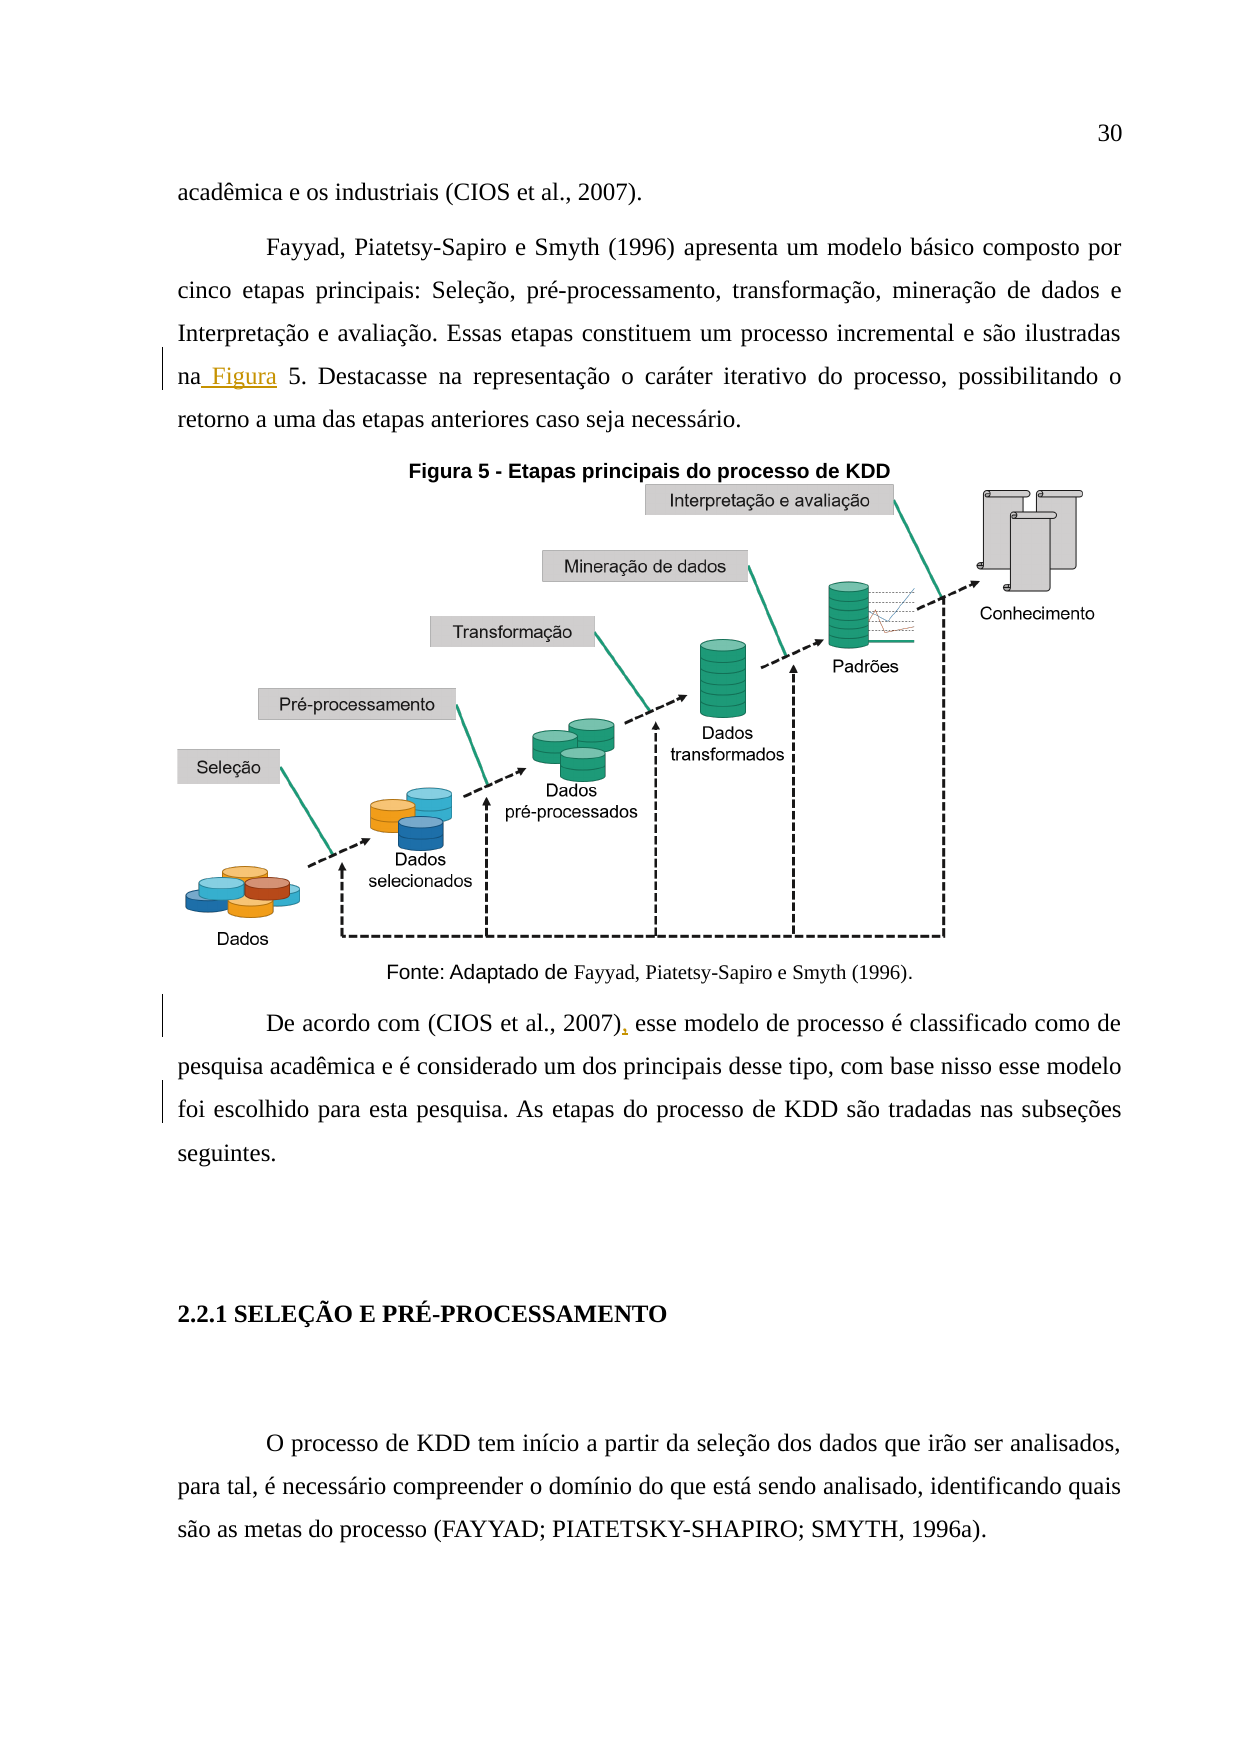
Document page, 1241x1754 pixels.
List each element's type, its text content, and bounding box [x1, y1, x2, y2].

text Figura 5 - Etapas principais do processo de KDD [177, 459, 1122, 483]
text acadêmica e os industriais (CIOS et al., 2007). [177, 177, 1122, 206]
text O processo de KDD tem início a partir da seleção dos dados que irão ser analisados, para tal, é necessário compreender o domínio do que está sendo analisado, identificando quais são as metas do processo (FAYYAD; PIATETSKY-SHAPIRO; SMYTH, 1996a). [177, 1428, 1122, 1543]
text Fayyad, Piatetsy-Sapiro e Smyth (1996) apresenta um modelo básico composto por cinco etapas principais: Seleção, pré-processamento, transformação, mineração de dados e Interpretação e avaliação. Essas etapas constituem um processo incremental e são ilustradas na Figura 5. Destacasse na representação o caráter iterativo do processo, possibilitando o retorno a uma das etapas anteriores caso seja necessário. [177, 232, 1122, 433]
text De acordo com (CIOS et al., 2007), esse modelo de processo é classificado como de pesquisa acadêmica e é considerado um dos principais desse tipo, com base nisso esse modelo foi escolhido para esta pesquisa. As etapas do processo de KDD são tradadas nas subseções seguintes. [177, 994, 1122, 1166]
picture [177, 483, 1123, 960]
text Fonte: Adaptado de Fayyad, Piatetsy-Sapiro e Smyth (1996). [177, 960, 1122, 984]
text 2.2.1 Seleção e Pré-processamento [177, 1299, 1122, 1328]
text [177, 984, 1122, 994]
